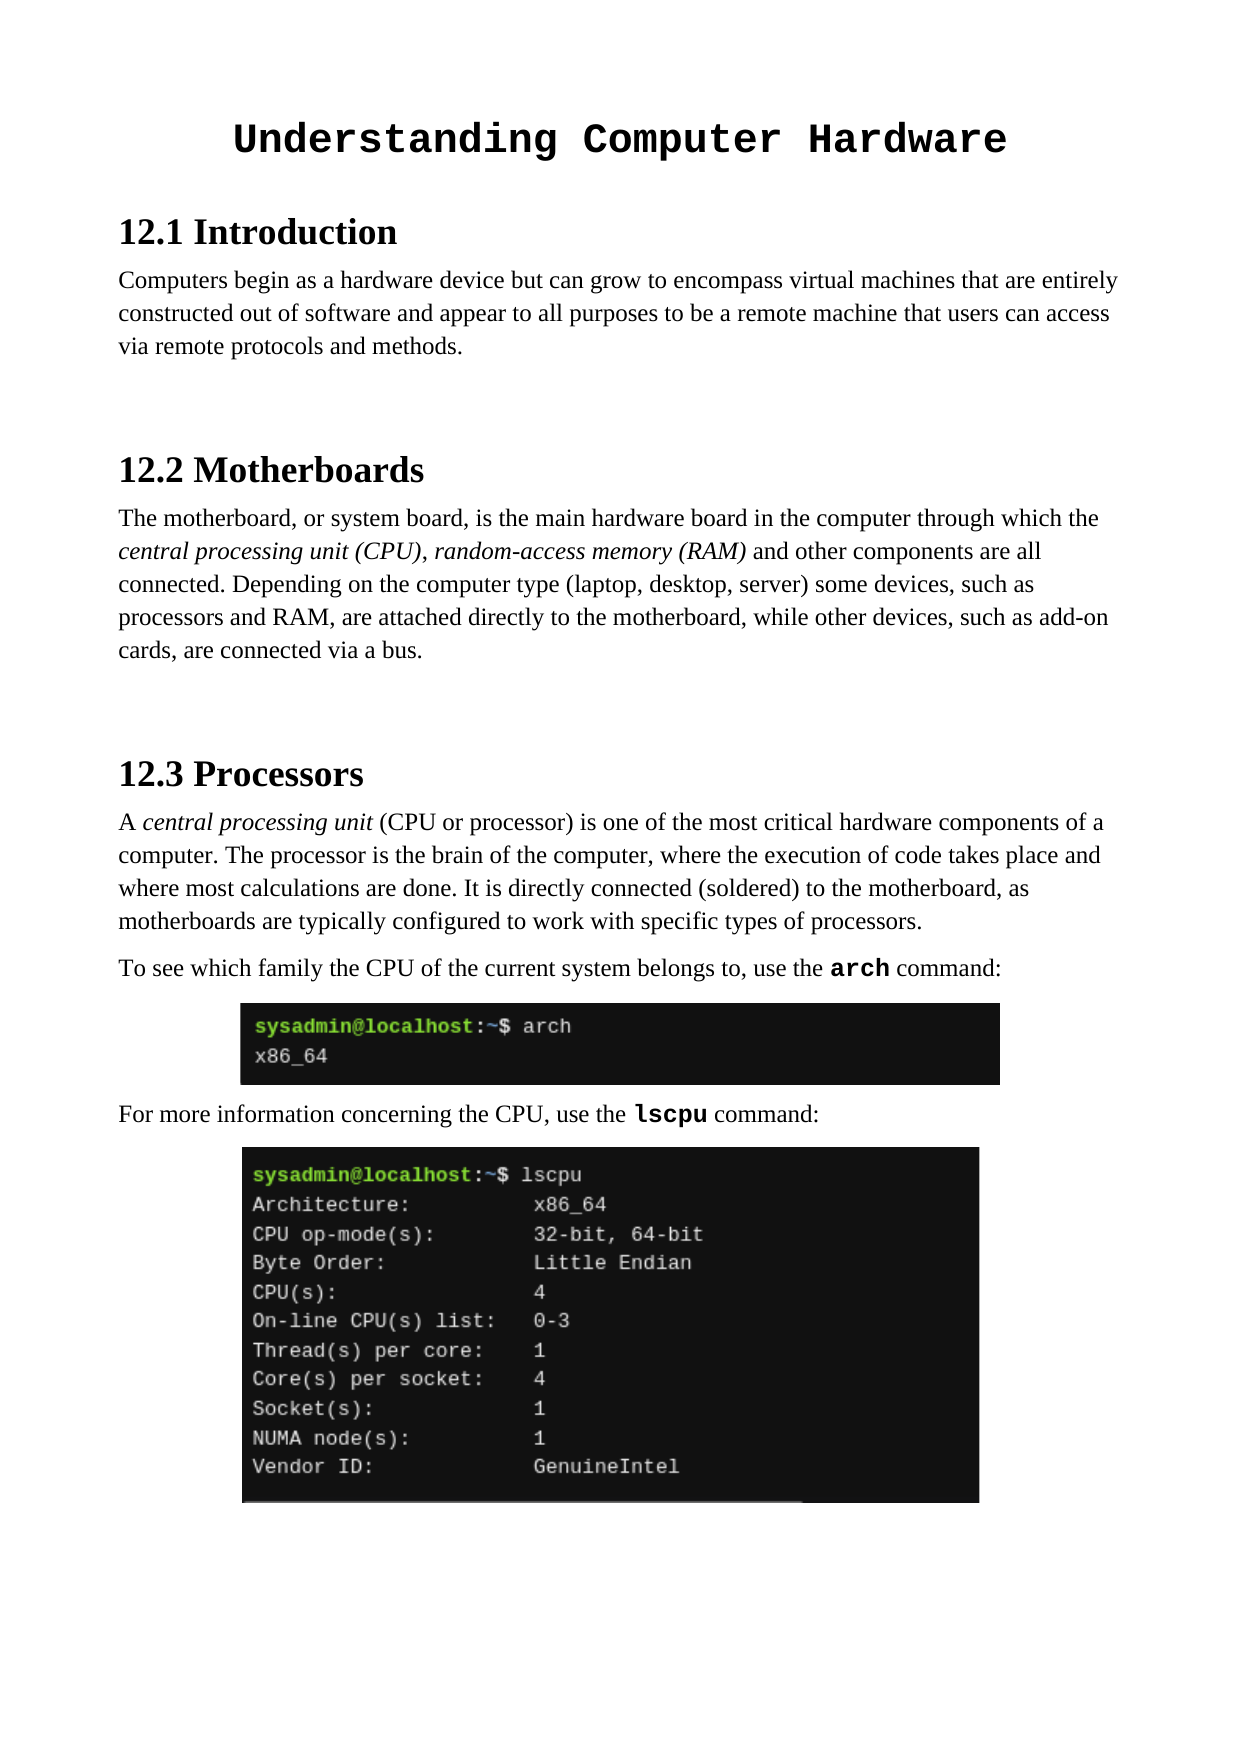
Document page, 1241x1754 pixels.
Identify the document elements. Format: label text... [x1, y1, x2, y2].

picture [242, 1147, 980, 1503]
text To see which family the CPU of the current system belongs to, use the arch command: [118, 953, 1122, 984]
text A central processing unit (CPU or processor) is one of the most critical hardware components of a computer. The processor is the brain of the computer, where the execution of code takes place and where most calculations are done. It is directly connected (soldered) to the motherboard, as motherboards are typically configured to work with specific types of processors. [118, 807, 1122, 935]
subtitle 12.1 Introduction [118, 210, 1122, 253]
text Computers begin as a hardware device but can grow to encompass virtual machines that are entirely constructed out of software and appear to all purposes to be a remote machine that users can access via remote protocols and methods. [118, 265, 1122, 360]
text Understanding Computer Hardware [118, 118, 1122, 165]
text For more information concerning the CPU, use the lscpu command: [118, 1099, 1122, 1129]
picture [240, 1003, 1000, 1085]
text The motherboard, or system board, is the main hardware board in the computer through which the central processing unit (CPU), random-access memory (RAM) and other components are all connected. Depending on the computer type (laptop, desktop, server) some devices, such as processors and RAM, are attached directly to the motherboard, while other devices, such as add-on cards, are connected via a bus. [118, 503, 1122, 664]
subtitle 12.3 Processors [118, 751, 1122, 794]
subtitle 12.2 Motherboards [118, 447, 1122, 491]
